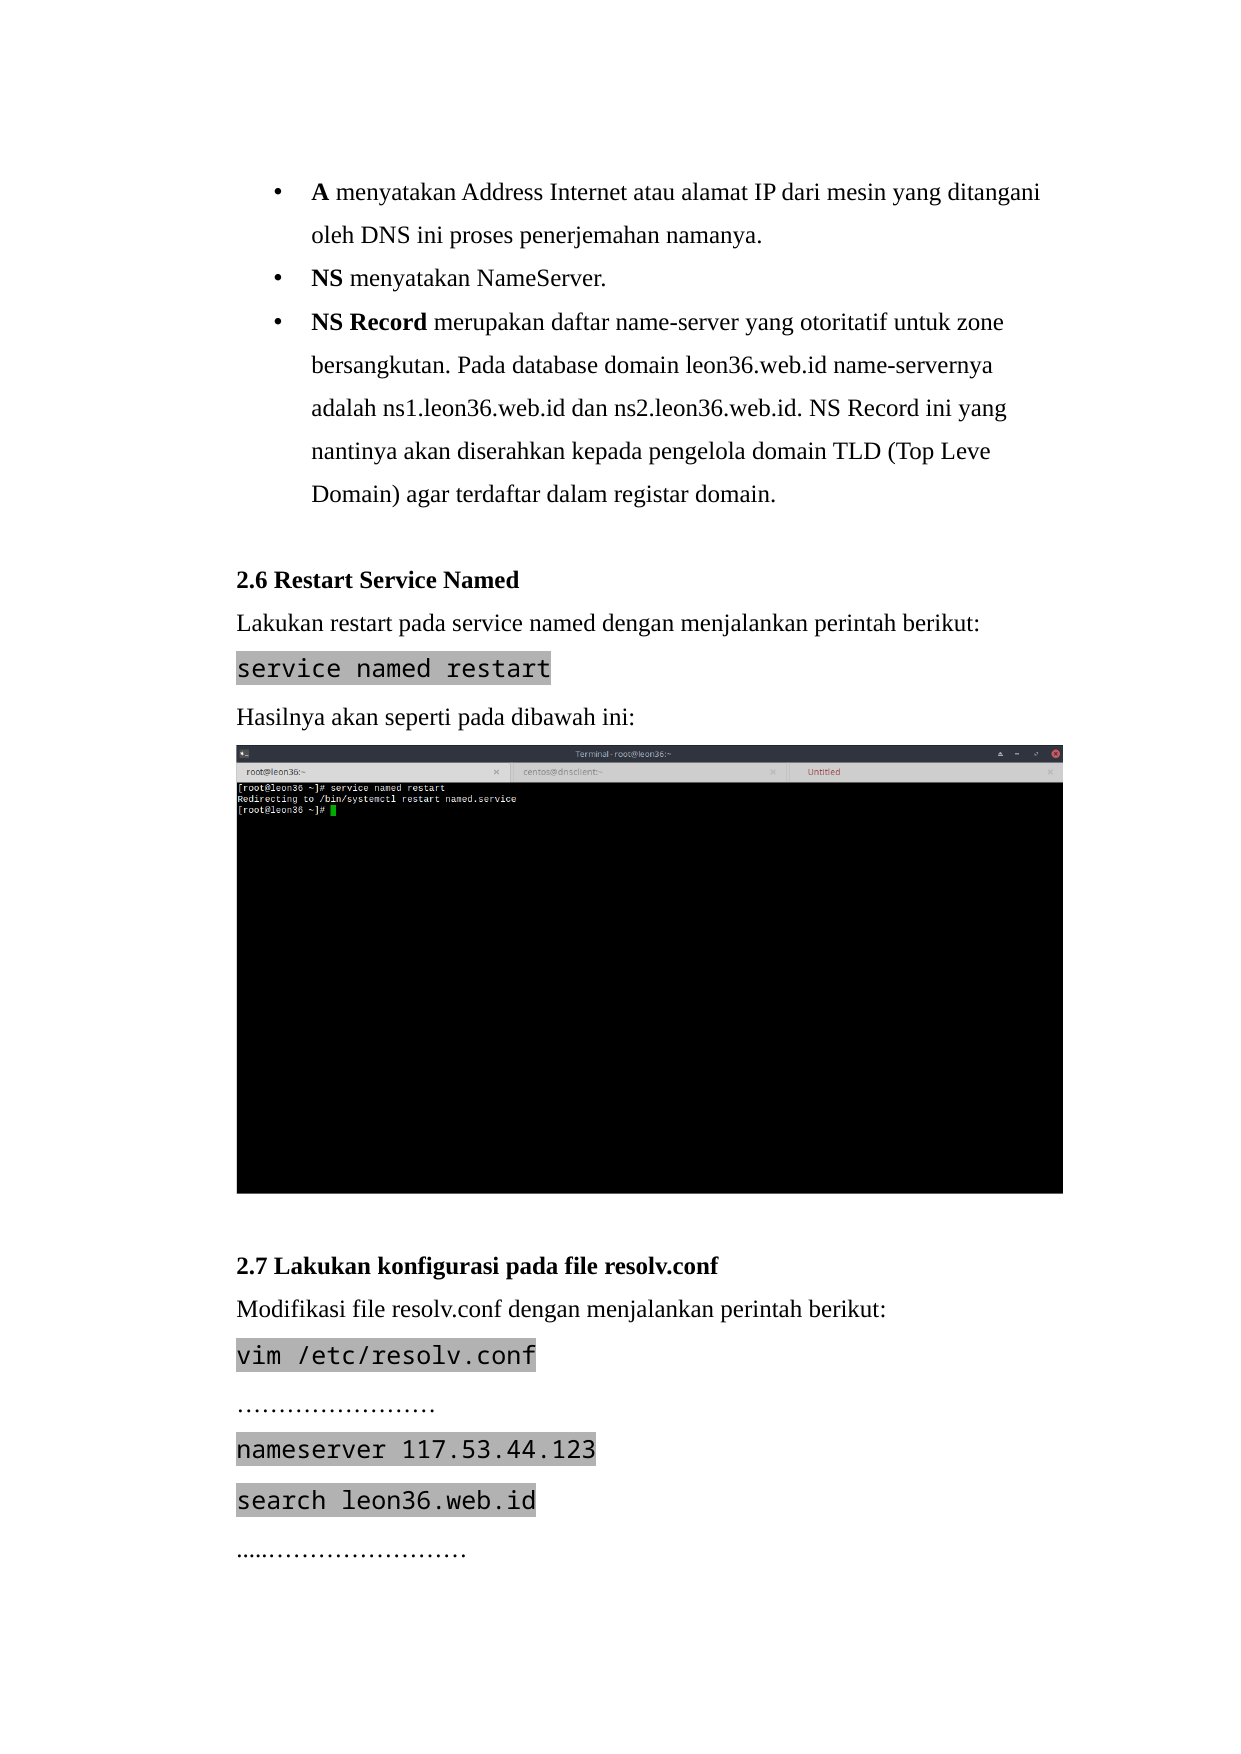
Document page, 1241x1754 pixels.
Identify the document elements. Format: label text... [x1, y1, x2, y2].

text Lakukan restart pada service named dengan menjalankan perintah berikut: [236, 608, 1063, 637]
list NS Record merupakan daftar name-server yang otoritatif untuk zone bersangkutan. Pada database domain leon36.web.id name-servernya adalah ns1.leon36.web.id dan ns2.leon36.web.id. NS Record ini yang nantinya akan diserahkan kepada pengelola domain TLD (Top Leve Domain) agar terdaftar dalam registar domain. [274, 307, 1063, 508]
text service named restart [551, 651, 1063, 685]
text Modifikasi file resolv.conf dengan menjalankan perintah berikut: [236, 1294, 1063, 1323]
text nameserver 117.53.44.123 [596, 1432, 1063, 1466]
text 2.6 Restart Service Named [236, 565, 1063, 594]
picture [236, 745, 1063, 1194]
list NS menyatakan NameServer. [274, 263, 1063, 292]
text 2.7 Lakukan konfigurasi pada file resolv.conf [236, 1251, 1063, 1280]
text …………………… [236, 1389, 1063, 1417]
list A menyatakan Address Internet atau alamat IP dari mesin yang ditangani oleh DNS ini proses penerjemahan namanya. [274, 177, 1063, 249]
text .....…………………… [236, 1534, 1063, 1563]
text search leon36.web.id [536, 1483, 1063, 1517]
text vim /etc/resolv.conf [536, 1338, 1063, 1372]
text Hasilnya akan seperti pada dibawah ini: [236, 702, 1063, 731]
